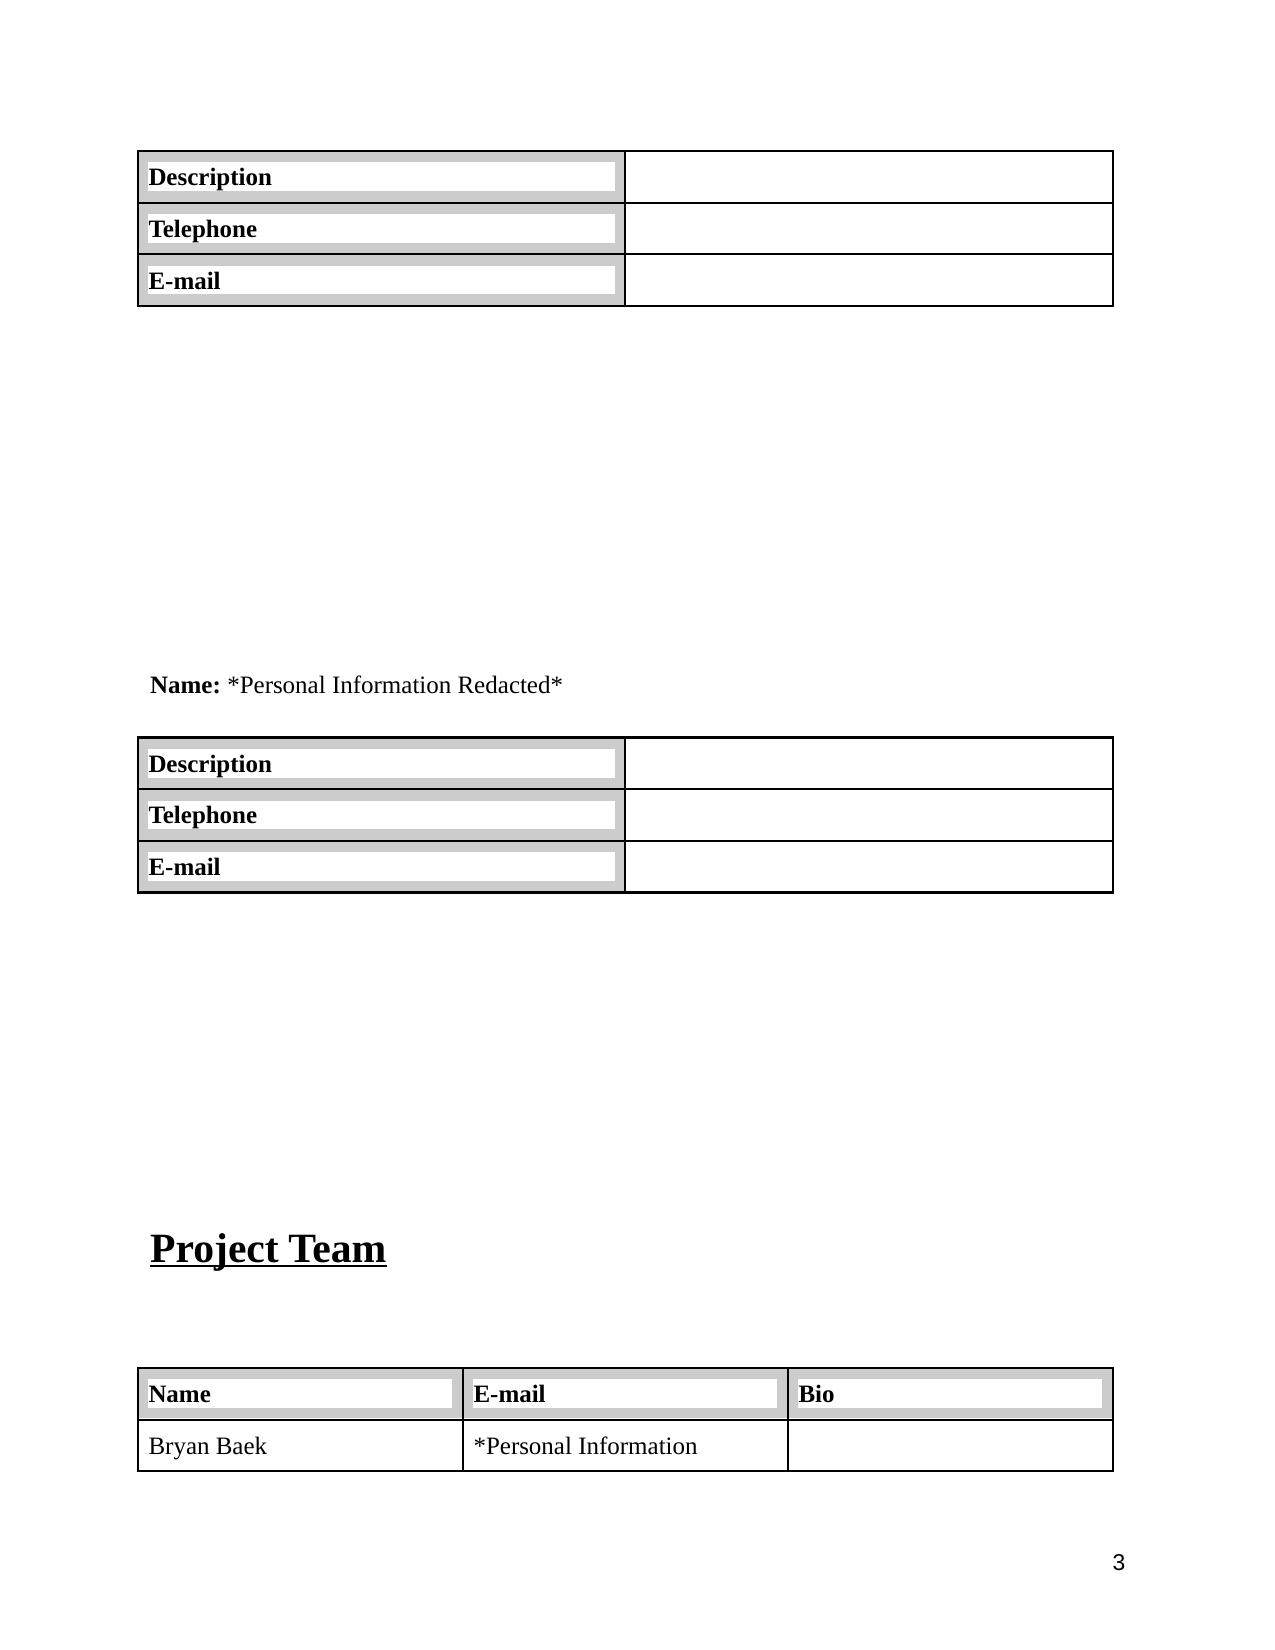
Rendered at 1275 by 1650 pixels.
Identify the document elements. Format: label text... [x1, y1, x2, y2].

table_header [626, 739, 1112, 788]
table_header Description [139, 152, 624, 202]
table_cell Telephone [139, 204, 624, 253]
table_cell [626, 204, 1112, 253]
table_cell Bryan Baek [139, 1421, 462, 1470]
table_cell [626, 790, 1112, 840]
table_header E-mail [464, 1369, 787, 1418]
table_cell E-mail [139, 255, 624, 305]
table_cell *Personal Information [464, 1421, 787, 1470]
table_header Bio [789, 1369, 1112, 1418]
table_cell E-mail [139, 842, 624, 891]
table_header Description [139, 739, 624, 788]
text Project Team [150, 1224, 1125, 1272]
table_cell [626, 842, 1112, 891]
table_header Name [139, 1369, 462, 1418]
table_cell [626, 255, 1112, 305]
table_cell Telephone [139, 790, 624, 840]
table_cell [789, 1421, 1112, 1470]
table_header [626, 152, 1112, 202]
text Name: *Personal Information Redacted* [150, 670, 1125, 699]
